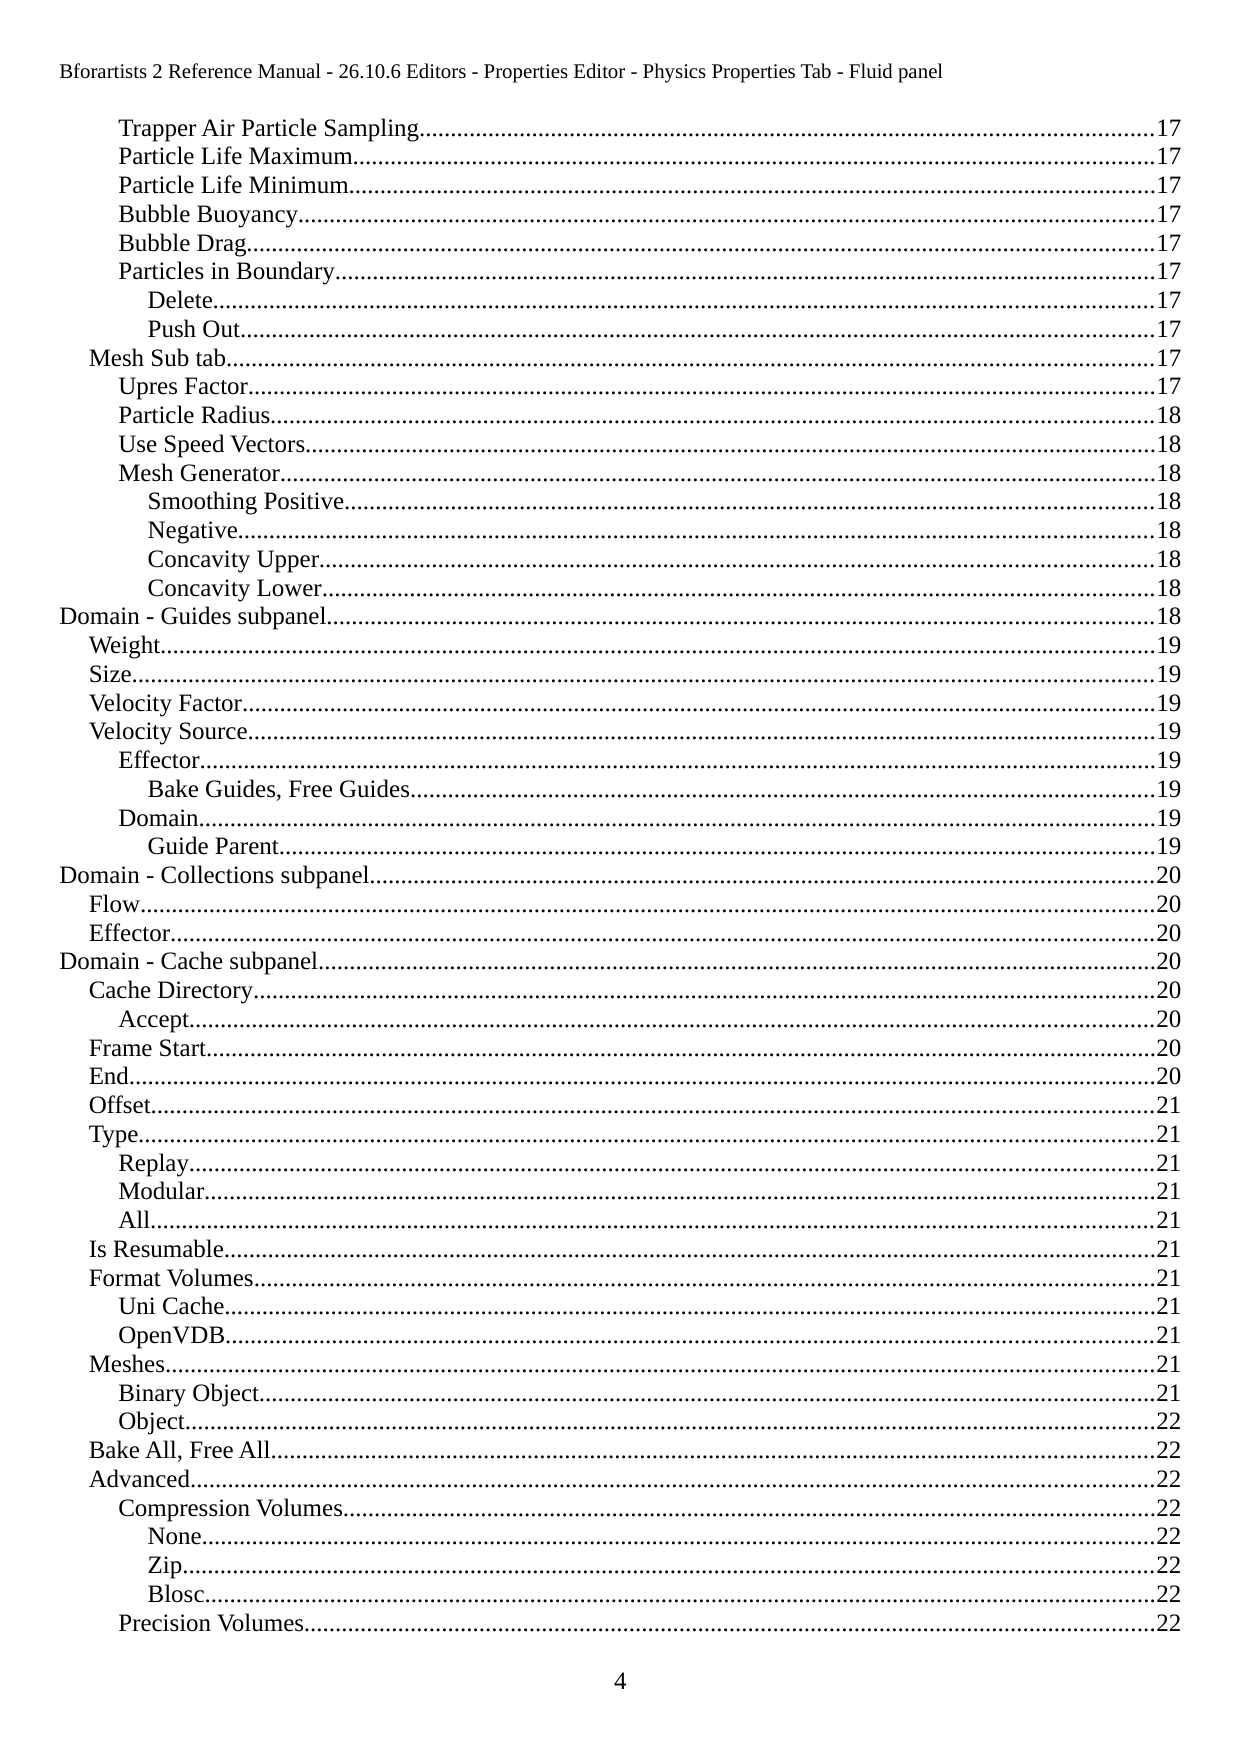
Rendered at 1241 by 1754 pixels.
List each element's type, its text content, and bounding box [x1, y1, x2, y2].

text Domain - Collections subpanel 20 [59, 860, 1181, 889]
text Effector 20 [88, 918, 1181, 946]
text Concavity Upper 18 [147, 544, 1181, 573]
text Effector 19 [118, 745, 1181, 774]
text Bubble Buoyancy 17 [118, 199, 1181, 228]
text Precision Volumes 22 [118, 1608, 1181, 1636]
text Concavity Lower 18 [147, 573, 1181, 601]
text Frame Start 20 [88, 1033, 1181, 1061]
text Uni Cache 21 [118, 1291, 1181, 1320]
text Type 21 [88, 1119, 1181, 1148]
text Negative 18 [147, 515, 1181, 544]
text Accept 20 [118, 1004, 1181, 1033]
text Size 19 [88, 659, 1181, 688]
text Weight 19 [88, 630, 1181, 659]
text Mesh Sub tab 17 [88, 343, 1181, 371]
text Upres Factor 17 [118, 371, 1181, 400]
text Velocity Factor 19 [88, 688, 1181, 716]
text Guide Parent 19 [147, 831, 1181, 860]
text Bake All, Free All 22 [88, 1435, 1181, 1464]
text Meshes 21 [88, 1349, 1181, 1378]
text Is Resumable 21 [88, 1234, 1181, 1263]
text Binary Object 21 [118, 1378, 1181, 1406]
text Advanced 22 [88, 1464, 1181, 1493]
text Object 22 [118, 1406, 1181, 1435]
text Particle Radius 18 [118, 400, 1181, 429]
text End 20 [88, 1061, 1181, 1090]
text Compression Volumes 22 [118, 1493, 1181, 1521]
text Modular 21 [118, 1176, 1181, 1205]
text Bubble Drag 17 [118, 228, 1181, 256]
text Domain - Guides subpanel 18 [59, 601, 1181, 630]
text Push Out 17 [147, 314, 1181, 343]
text Particle Life Minimum 17 [118, 170, 1181, 199]
text Blosc 22 [147, 1579, 1181, 1608]
text Mesh Generator 18 [118, 458, 1181, 486]
text Trapper Air Particle Sampling 17 [118, 113, 1181, 141]
text Delete 17 [147, 285, 1181, 314]
text Offset 21 [88, 1090, 1181, 1119]
text Domain - Cache subpanel 20 [59, 946, 1181, 975]
text Zip 22 [147, 1550, 1181, 1579]
text Flow 20 [88, 889, 1181, 918]
text Smoothing Positive 18 [147, 486, 1181, 515]
text Particles in Boundary 17 [118, 256, 1181, 285]
text OpenVDB 21 [118, 1320, 1181, 1349]
text Particle Life Maximum 17 [118, 141, 1181, 170]
text Bake Guides, Free Guides 19 [147, 774, 1181, 803]
text None 22 [147, 1521, 1181, 1550]
text Domain 19 [118, 803, 1181, 831]
text Use Speed Vectors 18 [118, 429, 1181, 458]
text Replay 21 [118, 1148, 1181, 1176]
text Cache Directory 20 [88, 975, 1181, 1004]
text Velocity Source 19 [88, 716, 1181, 745]
text All 21 [118, 1205, 1181, 1234]
text Format Volumes 21 [88, 1263, 1181, 1291]
